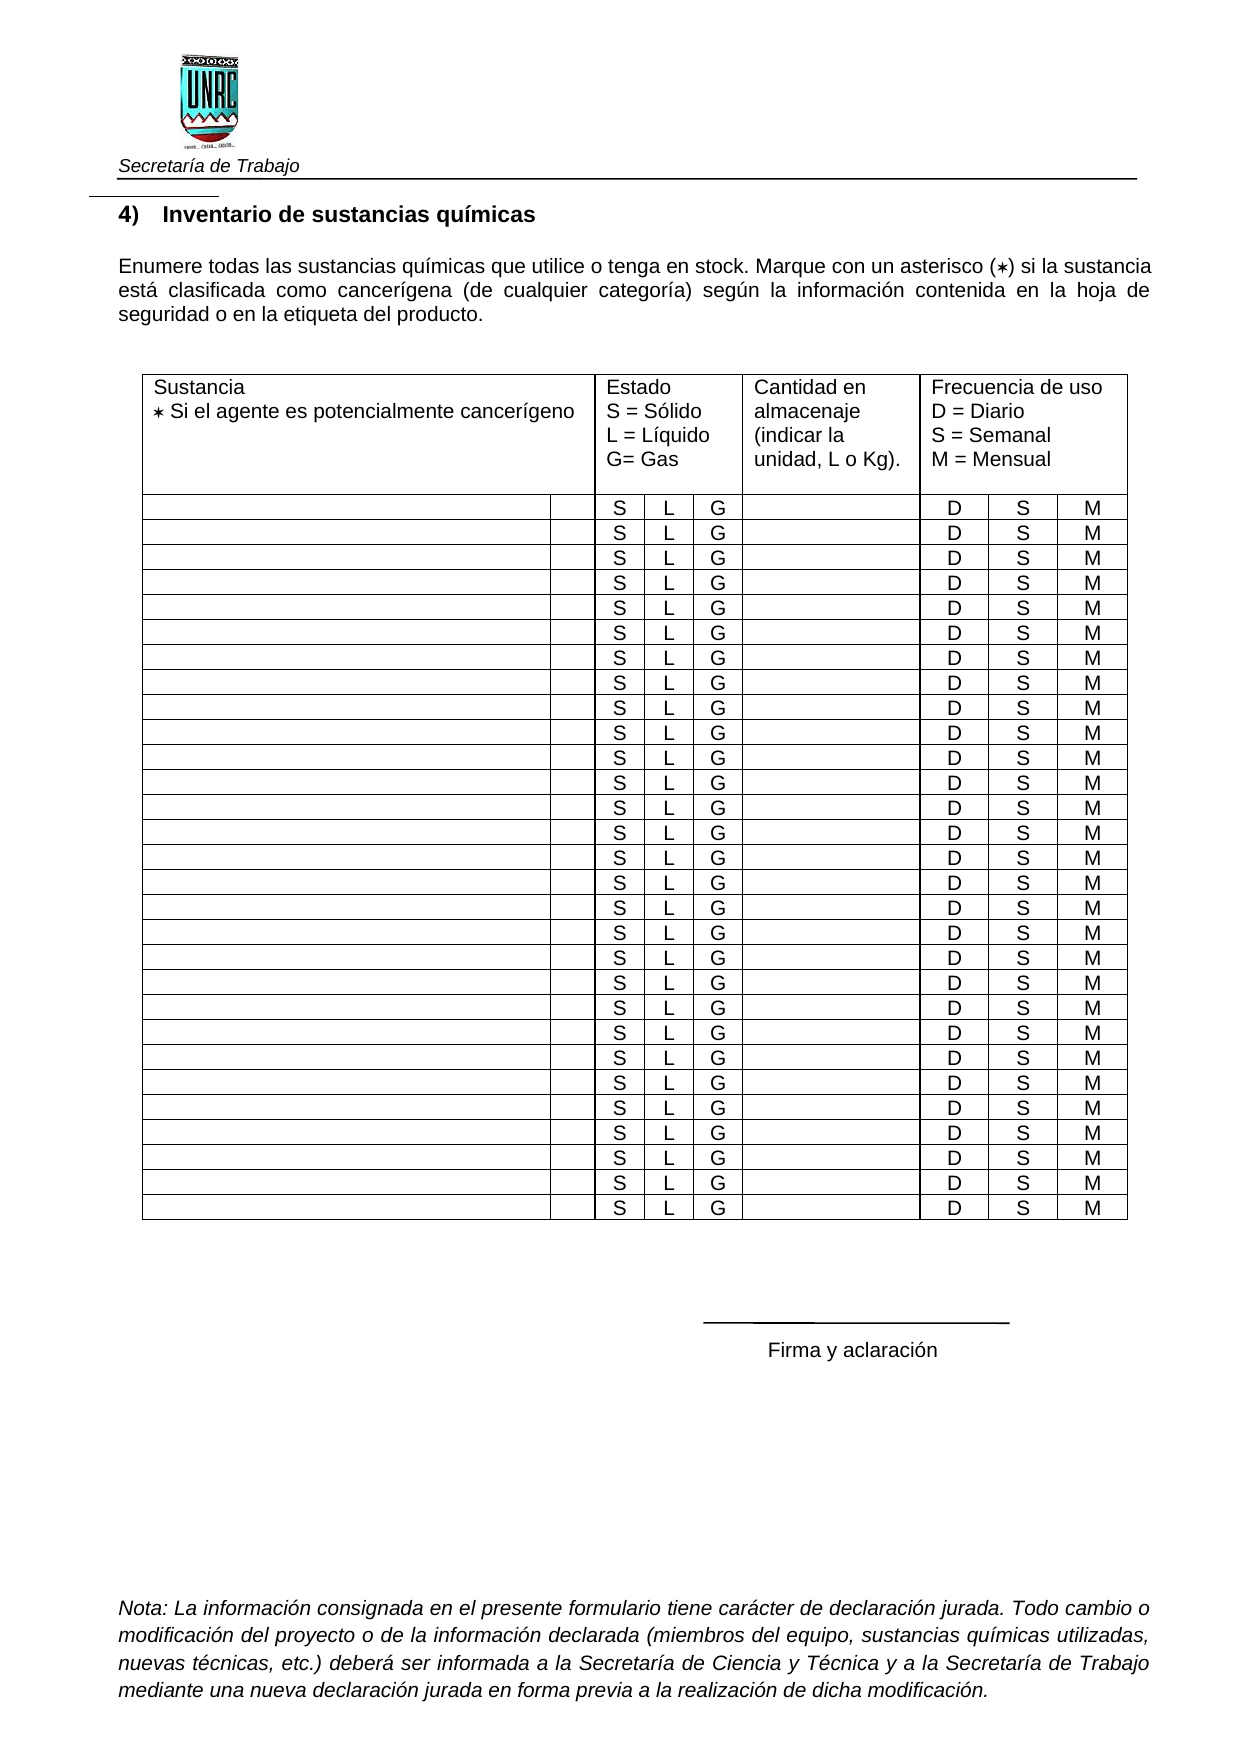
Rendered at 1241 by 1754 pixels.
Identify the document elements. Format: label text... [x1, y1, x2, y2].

table_cell [551, 795, 594, 819]
table_cell D [921, 570, 988, 594]
table_cell [743, 820, 919, 844]
table_cell L [645, 1195, 693, 1219]
table_cell D [921, 970, 988, 994]
table_cell [143, 995, 550, 1019]
table_cell S [989, 720, 1057, 744]
table_cell [551, 1120, 594, 1144]
table_cell S [596, 745, 644, 769]
table_cell M [1058, 520, 1127, 544]
table_cell [551, 1020, 594, 1044]
table_cell [743, 620, 919, 644]
table_cell G [694, 970, 742, 994]
table_cell [551, 545, 594, 569]
table_cell [551, 845, 594, 869]
table_cell L [645, 1045, 693, 1069]
table_cell D [921, 670, 988, 694]
table_cell G [694, 745, 742, 769]
table_cell S [989, 895, 1057, 919]
table_cell [743, 870, 919, 894]
table_cell [743, 770, 919, 794]
table_cell [743, 670, 919, 694]
table_cell D [921, 520, 988, 544]
table_cell [743, 645, 919, 669]
table_cell S [989, 620, 1057, 644]
table_cell D [921, 795, 988, 819]
table_cell [551, 1045, 594, 1069]
table_cell L [645, 1145, 693, 1169]
table_cell S [989, 1195, 1057, 1219]
table_cell S [989, 995, 1057, 1019]
table_cell [743, 495, 919, 519]
table_cell G [694, 645, 742, 669]
table_cell M [1058, 1170, 1127, 1194]
table_cell S [596, 870, 644, 894]
table_cell D [921, 1020, 988, 1044]
table_cell S [596, 1195, 644, 1219]
table_cell M [1058, 895, 1127, 919]
table_cell [143, 920, 550, 944]
table_cell G [694, 620, 742, 644]
table_cell [551, 695, 594, 719]
table_cell L [645, 745, 693, 769]
table_cell [143, 495, 550, 519]
table_cell G [694, 520, 742, 544]
table_cell [743, 845, 919, 869]
table_cell L [645, 920, 693, 944]
table_cell M [1058, 795, 1127, 819]
table_cell [551, 895, 594, 919]
table_cell G [694, 1170, 742, 1194]
table_cell [143, 1095, 550, 1119]
table_cell M [1058, 570, 1127, 594]
table_cell S [989, 745, 1057, 769]
table_cell [551, 495, 594, 519]
table_cell [743, 1045, 919, 1069]
table_cell G [694, 795, 742, 819]
table_cell D [921, 920, 988, 944]
table_cell G [694, 1120, 742, 1144]
table_cell D [921, 495, 988, 519]
table_cell [551, 770, 594, 794]
table_cell M [1058, 670, 1127, 694]
table_header Cantidad en almacenaje (indicar la unidad, L o Kg). [743, 375, 919, 494]
table_cell M [1058, 1095, 1127, 1119]
table_cell S [596, 895, 644, 919]
table_cell L [645, 795, 693, 819]
table_cell [551, 870, 594, 894]
table_cell D [921, 1095, 988, 1119]
table_cell S [989, 645, 1057, 669]
table_cell S [989, 520, 1057, 544]
table_cell [551, 745, 594, 769]
table_cell [551, 570, 594, 594]
table_cell D [921, 695, 988, 719]
table_cell [743, 545, 919, 569]
table_cell [743, 895, 919, 919]
table_cell D [921, 995, 988, 1019]
table_cell G [694, 545, 742, 569]
table_cell [551, 595, 594, 619]
table_cell [143, 570, 550, 594]
table_cell S [596, 670, 644, 694]
table_cell S [596, 595, 644, 619]
table_cell S [596, 1170, 644, 1194]
table_cell [743, 745, 919, 769]
table_cell G [694, 1070, 742, 1094]
table_cell L [645, 770, 693, 794]
table_cell S [596, 520, 644, 544]
table_cell M [1058, 1020, 1127, 1044]
table_cell D [921, 1045, 988, 1069]
table_cell M [1058, 745, 1127, 769]
table_cell L [645, 1020, 693, 1044]
table_cell [143, 895, 550, 919]
table_cell [551, 1145, 594, 1169]
table_cell S [596, 1095, 644, 1119]
table_cell [143, 1045, 550, 1069]
table_cell S [989, 770, 1057, 794]
table_cell L [645, 820, 693, 844]
table_cell M [1058, 1195, 1127, 1219]
table_cell L [645, 1070, 693, 1094]
table_cell S [596, 1020, 644, 1044]
table_cell L [645, 620, 693, 644]
table_cell [743, 520, 919, 544]
table_cell S [596, 770, 644, 794]
table_cell G [694, 770, 742, 794]
table_cell [551, 1070, 594, 1094]
table_cell [551, 1195, 594, 1219]
table_cell S [596, 545, 644, 569]
table_cell [551, 1170, 594, 1194]
table_cell M [1058, 645, 1127, 669]
table_cell G [694, 895, 742, 919]
table_cell [743, 570, 919, 594]
table_cell [743, 795, 919, 819]
table_cell M [1058, 595, 1127, 619]
table_cell [143, 545, 550, 569]
list Inventario de sustancias químicas [118, 198, 1152, 230]
table_cell L [645, 545, 693, 569]
table_cell [143, 1120, 550, 1144]
table_cell [551, 720, 594, 744]
table_cell S [596, 720, 644, 744]
table_cell M [1058, 820, 1127, 844]
table_cell S [596, 695, 644, 719]
table_cell L [645, 870, 693, 894]
table_cell S [596, 845, 644, 869]
table_cell [551, 820, 594, 844]
table_cell S [989, 820, 1057, 844]
table_cell D [921, 1195, 988, 1219]
table_cell M [1058, 545, 1127, 569]
table_cell S [596, 995, 644, 1019]
table_cell S [596, 1145, 644, 1169]
table_cell S [989, 870, 1057, 894]
table_cell S [989, 1145, 1057, 1169]
table_cell S [989, 795, 1057, 819]
table_cell D [921, 720, 988, 744]
table_cell D [921, 1120, 988, 1144]
table_cell [143, 595, 550, 619]
table_cell S [989, 595, 1057, 619]
table_cell [143, 820, 550, 844]
table_cell M [1058, 495, 1127, 519]
table_cell [743, 1145, 919, 1169]
table_cell S [989, 695, 1057, 719]
table_cell S [596, 795, 644, 819]
table_cell [143, 770, 550, 794]
table_cell [143, 695, 550, 719]
table_cell S [989, 1070, 1057, 1094]
table_cell S [989, 970, 1057, 994]
table_cell D [921, 870, 988, 894]
table_cell D [921, 1170, 988, 1194]
table_cell D [921, 770, 988, 794]
table_cell M [1058, 1070, 1127, 1094]
table_cell [143, 745, 550, 769]
table_cell L [645, 645, 693, 669]
table_cell S [596, 970, 644, 994]
table_cell [551, 995, 594, 1019]
table_cell S [596, 920, 644, 944]
table_cell M [1058, 1045, 1127, 1069]
table_cell G [694, 570, 742, 594]
table_cell D [921, 595, 988, 619]
table_cell [143, 1170, 550, 1194]
table_cell [551, 1095, 594, 1119]
table_cell [143, 670, 550, 694]
table_cell [743, 970, 919, 994]
table_cell G [694, 870, 742, 894]
table_cell D [921, 545, 988, 569]
table_cell S [989, 920, 1057, 944]
table_cell S [596, 1120, 644, 1144]
table_cell G [694, 1145, 742, 1169]
table_cell G [694, 920, 742, 944]
table_cell [143, 795, 550, 819]
table_cell S [989, 570, 1057, 594]
table_cell D [921, 820, 988, 844]
table_cell L [645, 845, 693, 869]
table_cell [143, 720, 550, 744]
table_cell [743, 1120, 919, 1144]
table_cell [143, 945, 550, 969]
table_header Frecuencia de uso D = Diario S = Semanal M = Mensual [921, 375, 1127, 494]
table_cell M [1058, 870, 1127, 894]
table_cell G [694, 695, 742, 719]
table_cell M [1058, 845, 1127, 869]
table_cell L [645, 570, 693, 594]
table_cell M [1058, 945, 1127, 969]
table_cell L [645, 520, 693, 544]
table_cell [143, 845, 550, 869]
table_cell [143, 870, 550, 894]
table_cell M [1058, 1145, 1127, 1169]
table_cell M [1058, 970, 1127, 994]
table_cell [551, 645, 594, 669]
table_cell G [694, 845, 742, 869]
table_cell M [1058, 695, 1127, 719]
table_cell G [694, 945, 742, 969]
table_cell [551, 920, 594, 944]
table_cell L [645, 995, 693, 1019]
table_cell L [645, 1120, 693, 1144]
table_cell S [989, 545, 1057, 569]
table_cell L [645, 1170, 693, 1194]
table_cell D [921, 620, 988, 644]
table_cell G [694, 1020, 742, 1044]
table_cell D [921, 1070, 988, 1094]
table_cell G [694, 820, 742, 844]
table_cell [743, 1095, 919, 1119]
table_cell S [989, 1020, 1057, 1044]
table_cell [743, 595, 919, 619]
table_cell [743, 1070, 919, 1094]
table_cell L [645, 970, 693, 994]
table_cell S [596, 1070, 644, 1094]
table_cell [551, 620, 594, 644]
table_cell [743, 995, 919, 1019]
table_cell L [645, 595, 693, 619]
table_cell L [645, 895, 693, 919]
table_cell L [645, 495, 693, 519]
table_cell S [989, 1170, 1057, 1194]
table_cell G [694, 495, 742, 519]
table_cell D [921, 645, 988, 669]
table_cell [743, 720, 919, 744]
table_cell G [694, 595, 742, 619]
table_cell [143, 520, 550, 544]
table_cell S [596, 645, 644, 669]
table_cell S [989, 495, 1057, 519]
table_cell L [645, 670, 693, 694]
table_cell G [694, 1195, 742, 1219]
table_cell [743, 920, 919, 944]
table_cell G [694, 670, 742, 694]
table_cell L [645, 720, 693, 744]
table_cell D [921, 1145, 988, 1169]
table_cell S [989, 945, 1057, 969]
table_cell S [596, 820, 644, 844]
table_header Estado S = Sólido L = Líquido G= Gas [596, 375, 742, 494]
table_cell S [989, 1095, 1057, 1119]
table_cell S [596, 620, 644, 644]
table_cell S [596, 1045, 644, 1069]
table_cell G [694, 1045, 742, 1069]
table_cell M [1058, 620, 1127, 644]
table_cell [143, 1070, 550, 1094]
table_cell S [596, 945, 644, 969]
table_cell [551, 670, 594, 694]
table_cell L [645, 695, 693, 719]
table_cell [143, 1020, 550, 1044]
table_cell [143, 645, 550, 669]
table_cell D [921, 745, 988, 769]
table_cell [143, 620, 550, 644]
table_cell L [645, 945, 693, 969]
table_cell [551, 520, 594, 544]
table_cell D [921, 845, 988, 869]
table_cell M [1058, 920, 1127, 944]
table_header Sustancia  Si el agente es potencialmente cancerígeno [143, 375, 594, 494]
table_cell M [1058, 1120, 1127, 1144]
table_cell [143, 1195, 550, 1219]
table_cell [743, 695, 919, 719]
table_cell M [1058, 770, 1127, 794]
table_cell [551, 970, 594, 994]
table_cell M [1058, 995, 1127, 1019]
table_cell S [989, 1120, 1057, 1144]
table_cell [143, 970, 550, 994]
table_cell G [694, 720, 742, 744]
table_cell [743, 1170, 919, 1194]
table_cell L [645, 1095, 693, 1119]
table_cell D [921, 895, 988, 919]
table_cell [743, 1020, 919, 1044]
table_cell D [921, 945, 988, 969]
table_cell S [596, 570, 644, 594]
text Enumere todas las sustancias químicas que utilice o tenga en stock. Marque con un asterisco () si la sustancia está clasificada como cancerígena (de cualquier categoría) según la información contenida en la hoja de seguridad o en la etiqueta del producto. [118, 254, 1152, 326]
table_cell G [694, 1095, 742, 1119]
table_cell [743, 945, 919, 969]
table_cell [551, 945, 594, 969]
picture [180, 54, 239, 149]
table_cell S [989, 670, 1057, 694]
table_cell S [989, 1045, 1057, 1069]
table_cell G [694, 995, 742, 1019]
table_cell S [596, 495, 644, 519]
table_cell S [989, 845, 1057, 869]
table_cell M [1058, 720, 1127, 744]
table_cell [143, 1145, 550, 1169]
table_cell [743, 1195, 919, 1219]
